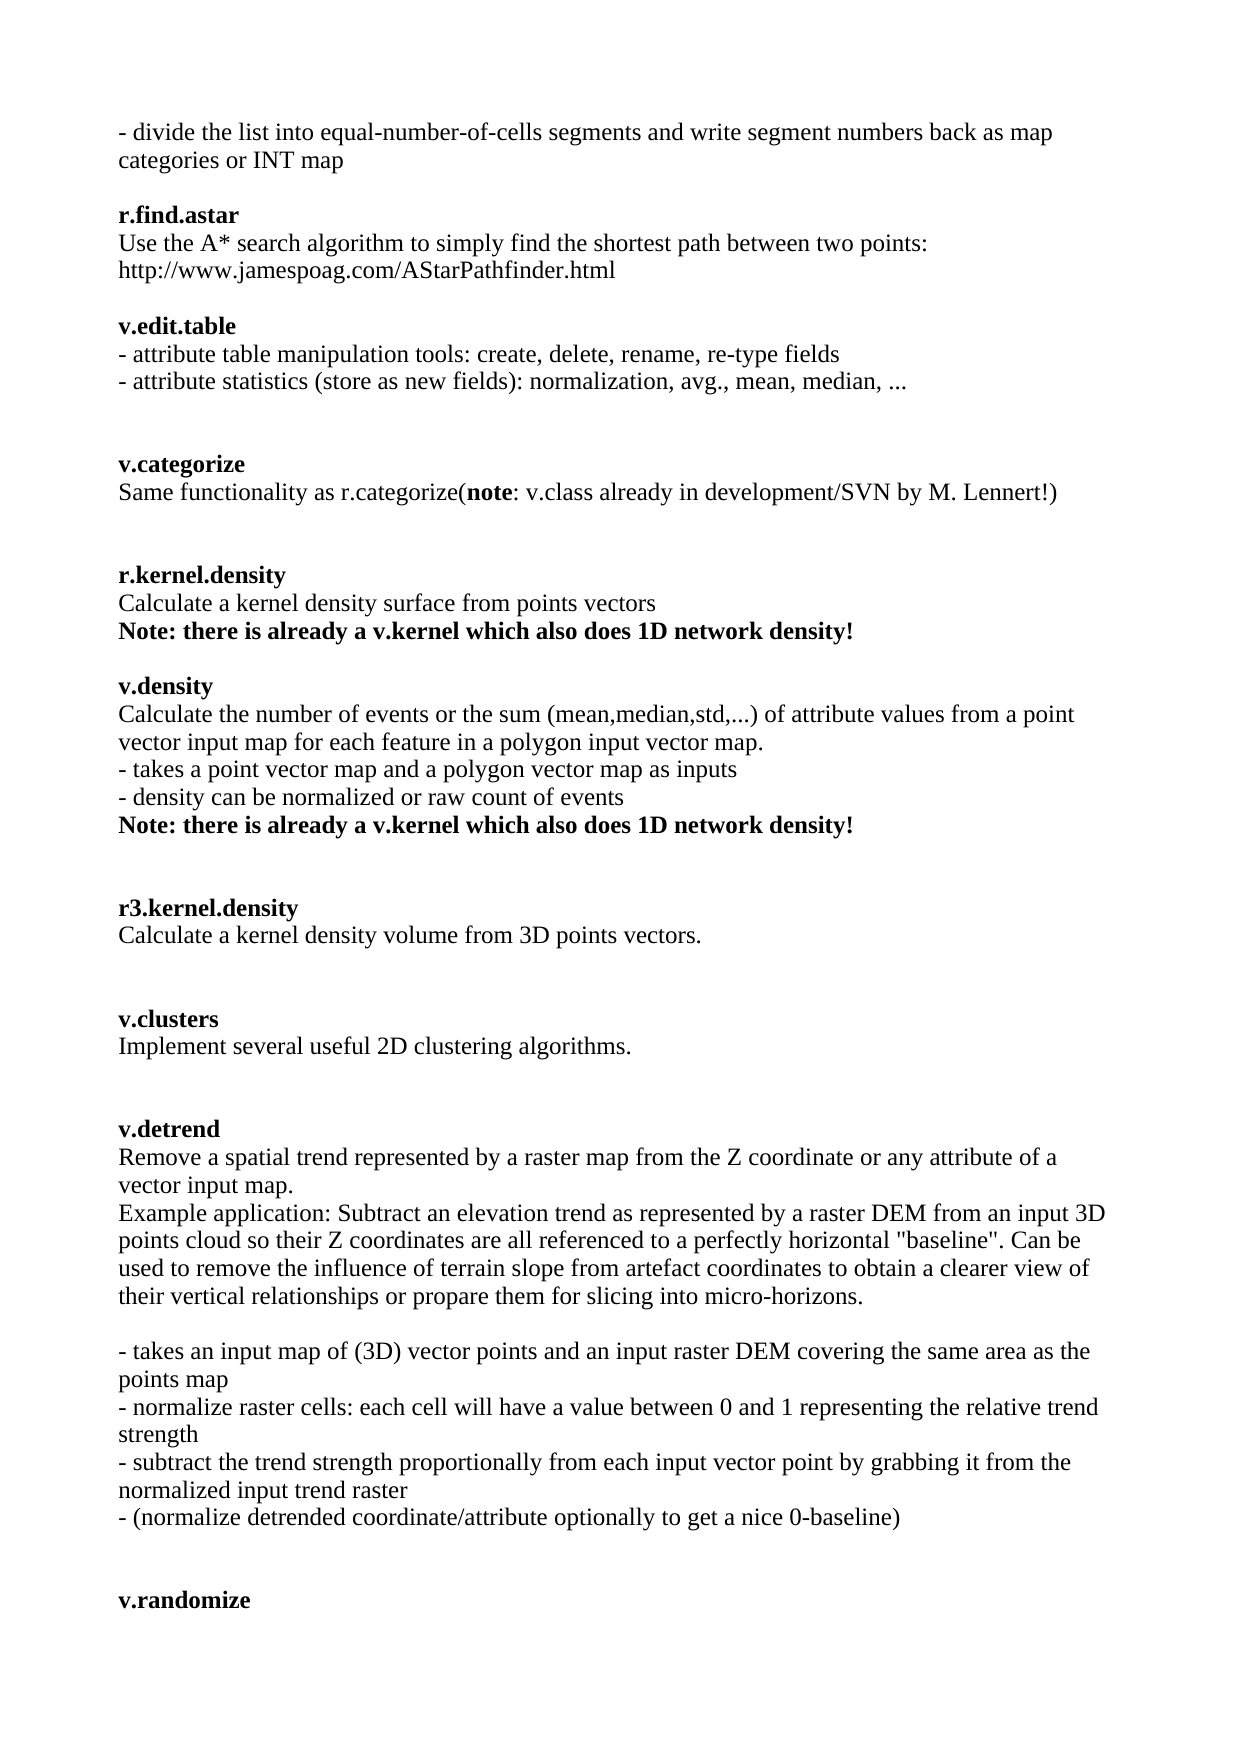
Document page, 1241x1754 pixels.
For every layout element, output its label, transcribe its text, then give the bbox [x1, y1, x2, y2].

text Note: there is already a v.kernel which also does 1D network density! [118, 811, 1122, 838]
text Example application: Subtract an elevation trend as represented by a raster DEM from an input 3D points cloud so their Z coordinates are all referenced to a perfectly horizontal "baseline". Can be used to remove the influence of terrain slope from artefact coordinates to obtain a clearer view of their vertical relationships or propare them for slicing into micro-horizons. [118, 1199, 1122, 1309]
text Note: there is already a v.kernel which also does 1D network density! [118, 617, 1122, 644]
text - normalize raster cells: each cell will have a value between 0 and 1 representing the relative trend strength [118, 1393, 1122, 1448]
text Calculate the number of events or the sum (mean,median,std,...) of attribute values from a point vector input map for each feature in a polygon input vector map. [118, 700, 1122, 755]
text - density can be normalized or raw count of events [118, 783, 1122, 811]
text - attribute statistics (store as new fields): normalization, avg., mean, median, ... [118, 367, 1122, 395]
text r3.kernel.density [118, 894, 1122, 922]
text - takes a point vector map and a polygon vector map as inputs [118, 755, 1122, 783]
text Remove a spatial trend represented by a raster map from the Z coordinate or any attribute of a vector input map. [118, 1143, 1122, 1199]
text Implement several useful 2D clustering algorithms. [118, 1032, 1122, 1060]
text - takes an input map of (3D) vector points and an input raster DEM covering the same area as the points map [118, 1337, 1122, 1393]
text v.detrend [118, 1116, 1122, 1143]
text r.find.astar [118, 201, 1122, 229]
text - subtract the trend strength proportionally from each input vector point by grabbing it from the normalized input trend raster [118, 1448, 1122, 1503]
text - (normalize detrended coordinate/attribute optionally to get a nice 0-baseline) [118, 1503, 1122, 1531]
text v.categorize [118, 451, 1122, 478]
text Use the A* search algorithm to simply find the shortest path between two points: [118, 229, 1122, 257]
text Calculate a kernel density surface from points vectors [118, 589, 1122, 617]
text Same functionality as r.categorize(note: v.class already in development/SVN by M. Lennert!) [118, 478, 1122, 506]
text - attribute table manipulation tools: create, delete, rename, re-type fields [118, 340, 1122, 367]
text v.randomize [118, 1587, 1122, 1614]
text http://www.jamespoag.com/AStarPathfinder.html [118, 257, 1122, 284]
text v.edit.table [118, 312, 1122, 340]
text r.kernel.density [118, 561, 1122, 589]
text Calculate a kernel density volume from 3D points vectors. [118, 922, 1122, 949]
text v.density [118, 672, 1122, 700]
text v.clusters [118, 1005, 1122, 1032]
text - divide the list into equal-number-of-cells segments and write segment numbers back as map categories or INT map [118, 118, 1122, 173]
